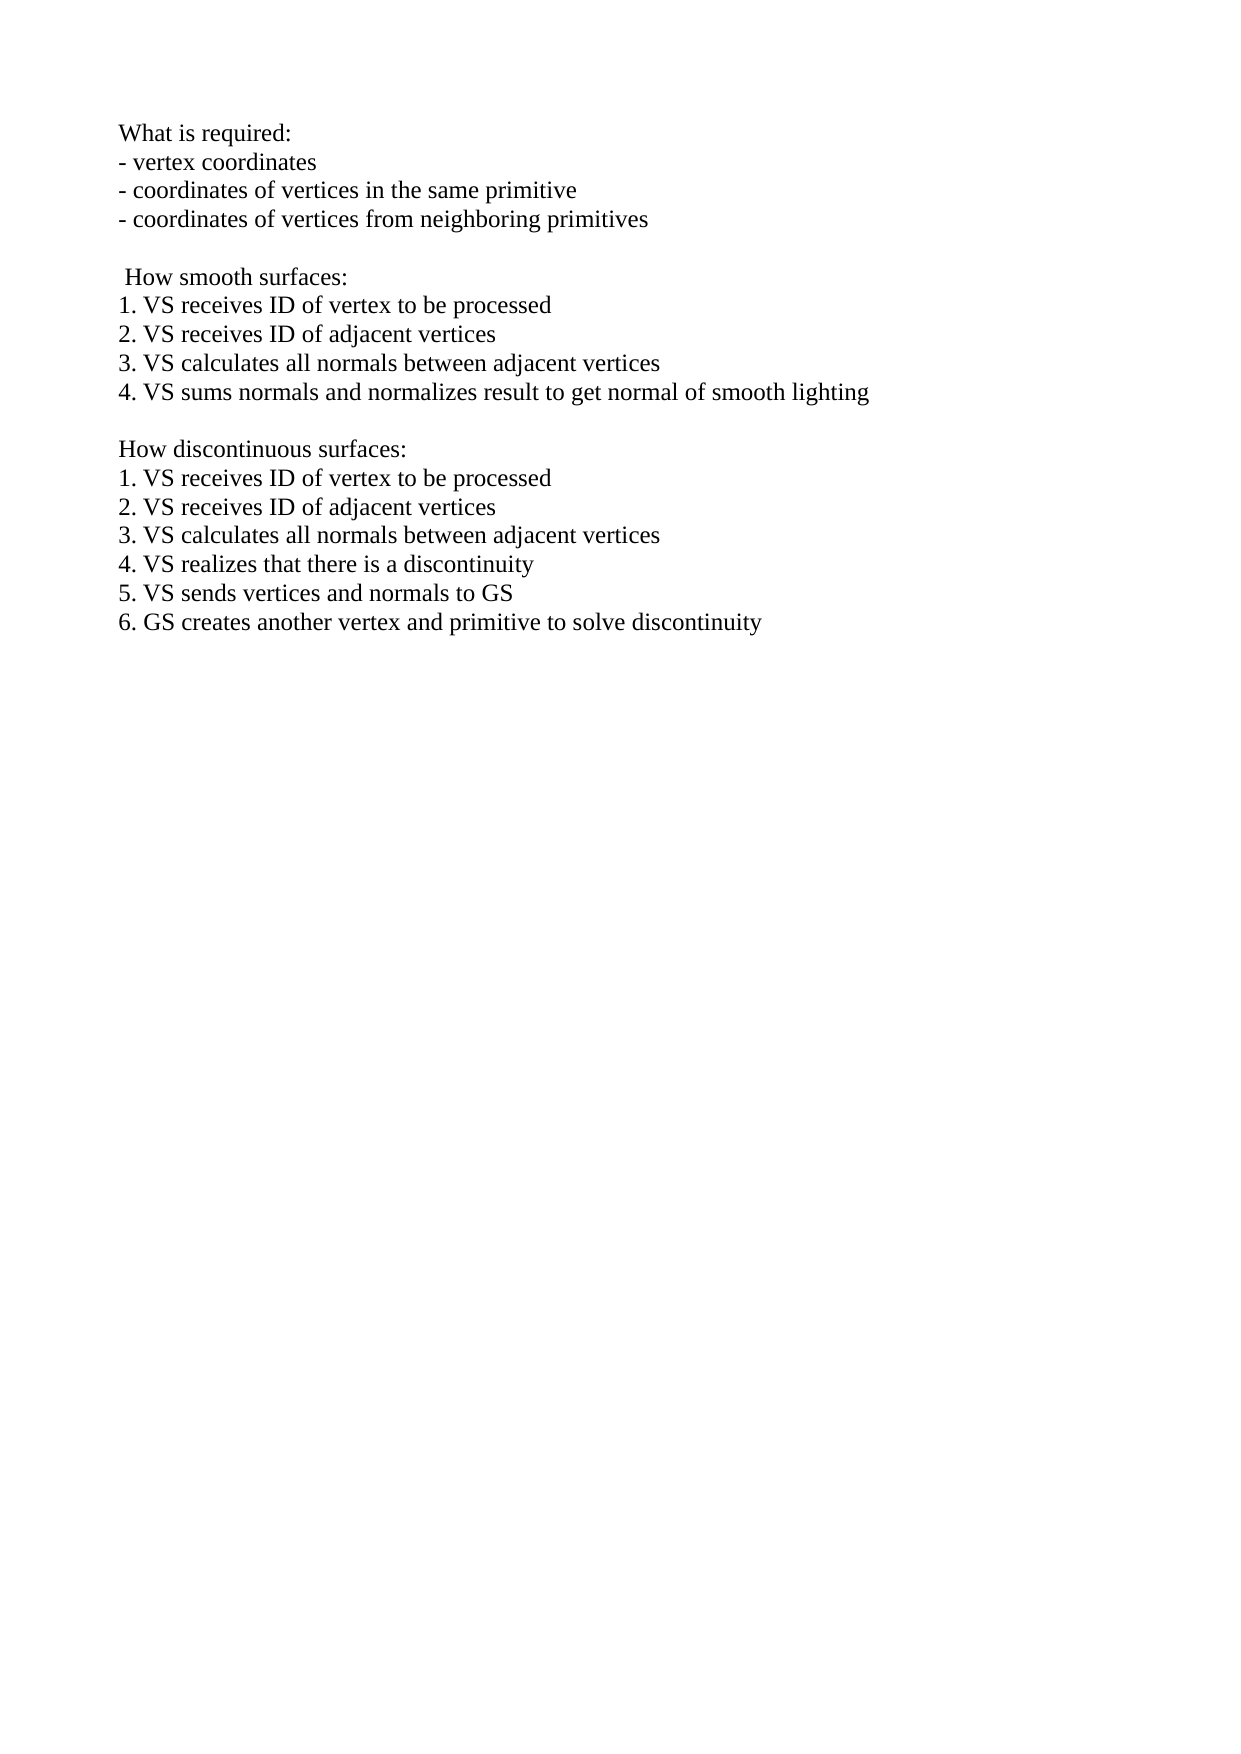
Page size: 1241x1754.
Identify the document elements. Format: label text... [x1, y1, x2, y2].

text How discontinuous surfaces: [118, 434, 1122, 463]
text 6. GS creates another vertex and primitive to solve discontinuity [118, 607, 1122, 636]
text - vertex coordinates [118, 147, 1122, 176]
text 4. VS realizes that there is a discontinuity [118, 549, 1122, 578]
text - coordinates of vertices in the same primitive [118, 176, 1122, 204]
text 3. VS calculates all normals between adjacent vertices [118, 348, 1122, 377]
text How smooth surfaces: [118, 262, 1122, 291]
text - coordinates of vertices from neighboring primitives [118, 204, 1122, 233]
text 1. VS receives ID of vertex to be processed [118, 463, 1122, 492]
text 2. VS receives ID of adjacent vertices [118, 492, 1122, 521]
text What is required: [118, 118, 1122, 147]
text 5. VS sends vertices and normals to GS [118, 578, 1122, 607]
text 2. VS receives ID of adjacent vertices [118, 319, 1122, 348]
text 4. VS sums normals and normalizes result to get normal of smooth lighting [118, 377, 1122, 406]
text 3. VS calculates all normals between adjacent vertices [118, 521, 1122, 549]
text 1. VS receives ID of vertex to be processed [118, 291, 1122, 319]
